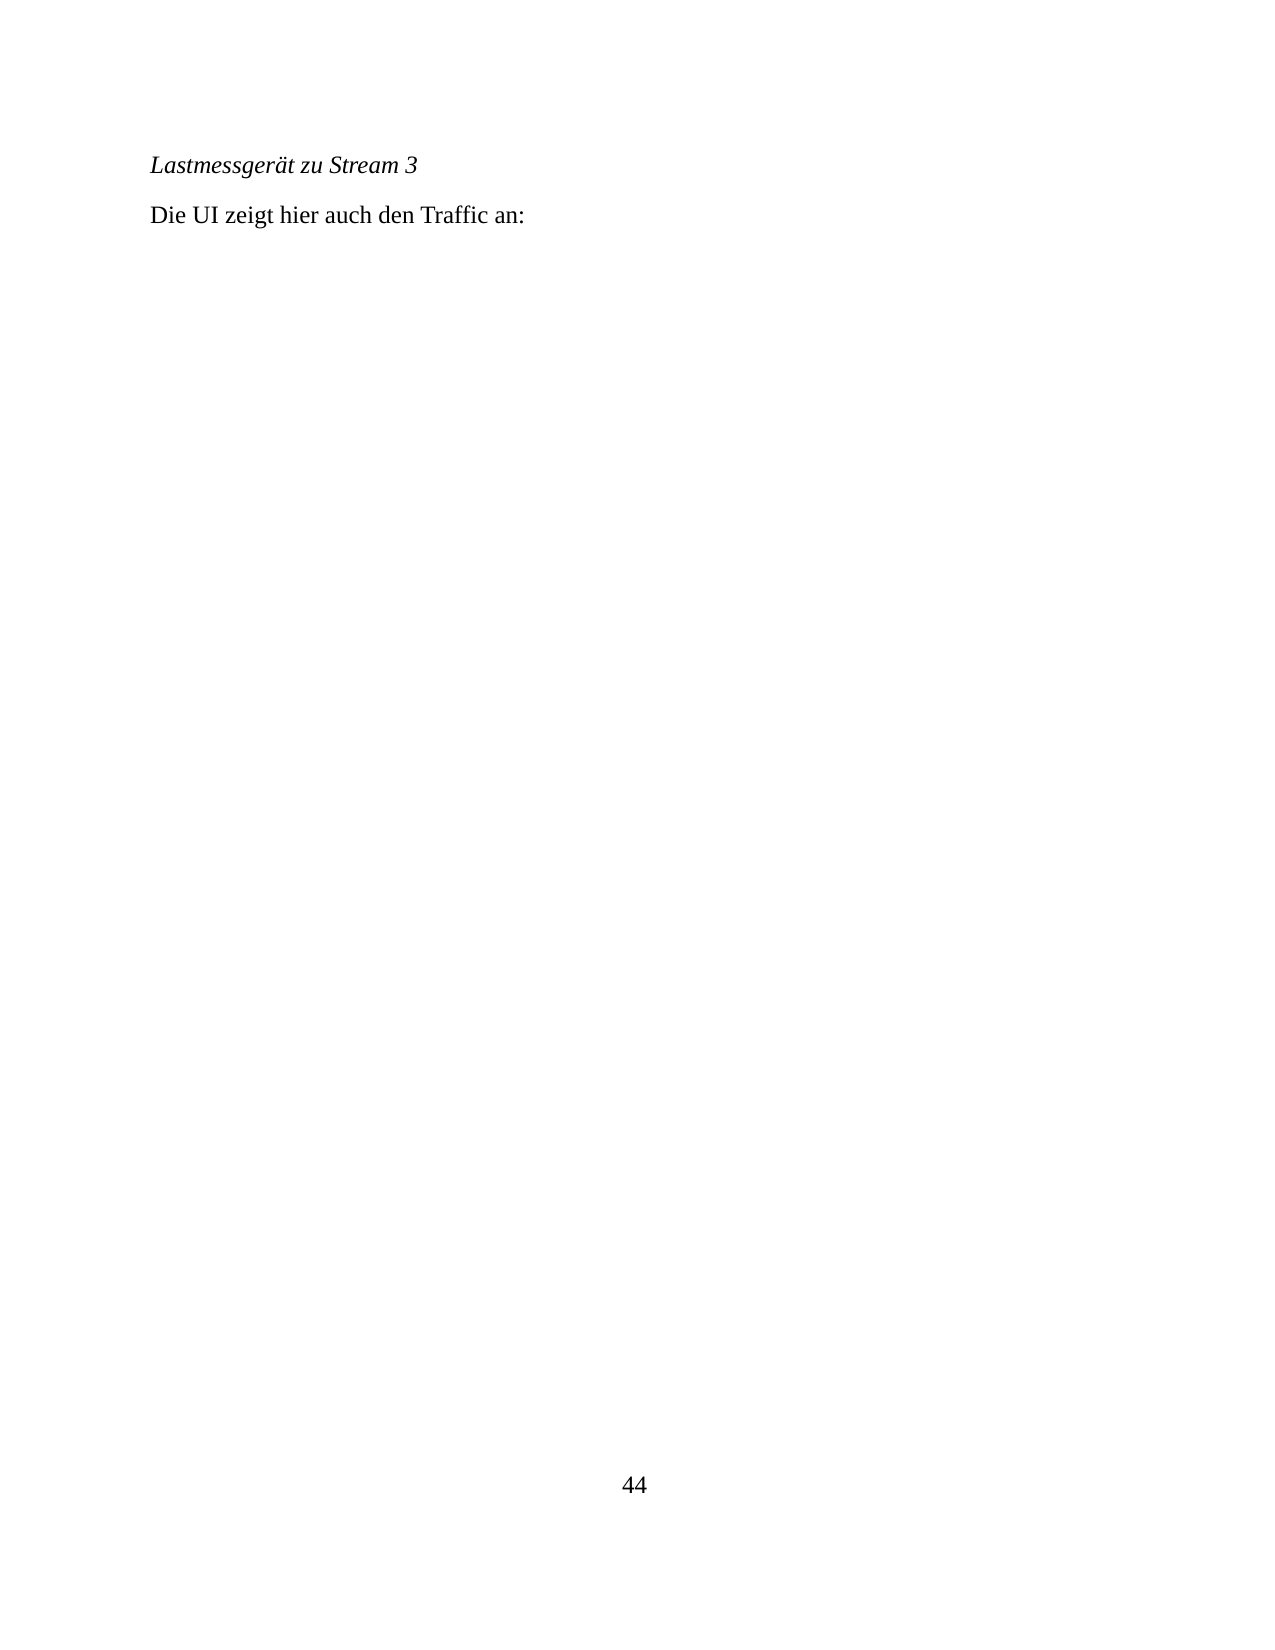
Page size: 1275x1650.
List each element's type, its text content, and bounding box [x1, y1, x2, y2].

text Die UI zeigt hier auch den Traffic an: [150, 200, 1125, 229]
text Lastmessgerät zu Stream 3 [150, 150, 1125, 179]
